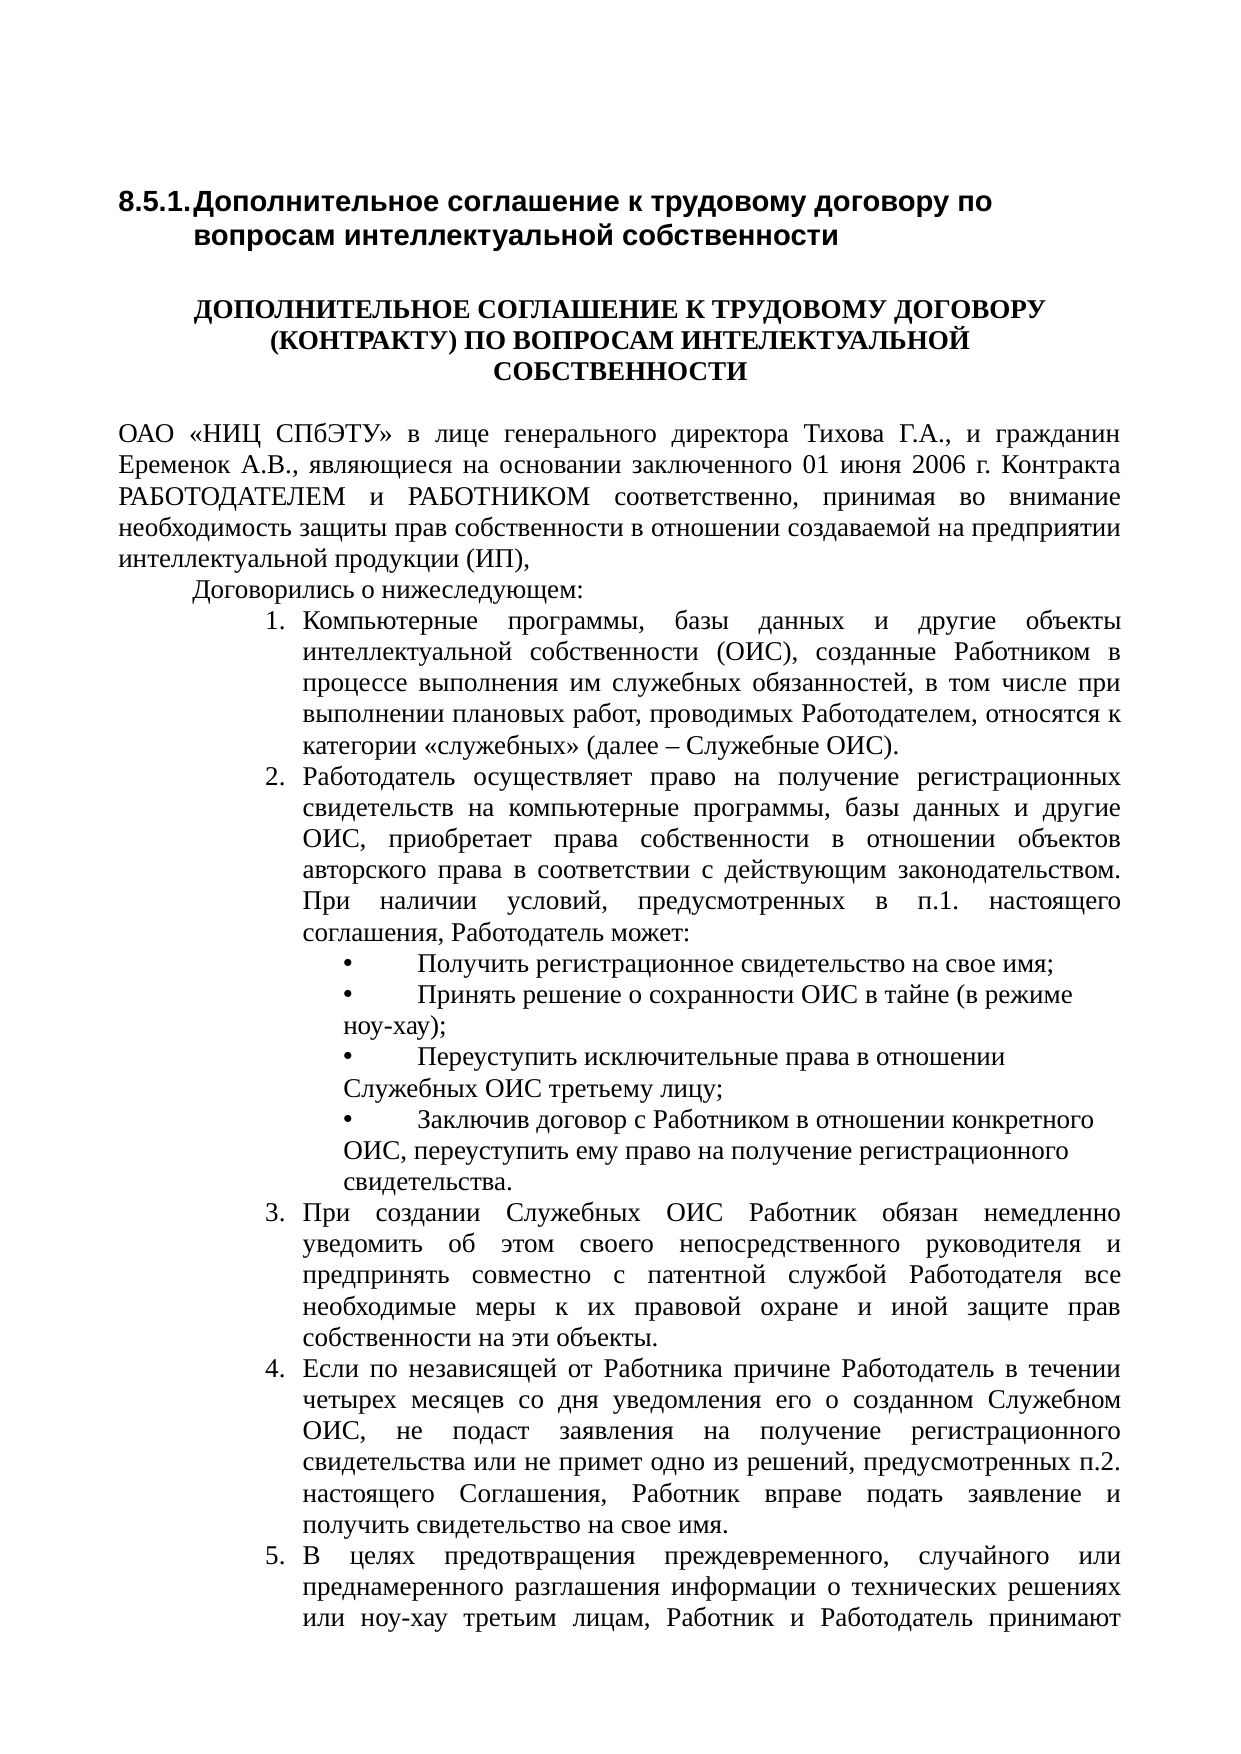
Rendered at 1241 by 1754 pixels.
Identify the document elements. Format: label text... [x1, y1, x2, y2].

list Получить регистрационное свидетельство на свое имя; [343, 947, 1122, 978]
list При создании Служебных ОИС Работник обязан немедленно уведомить об этом своего непосредственного руководителя и предпринять совместно с патентной службой Работодателя все необходимые меры к их правовой охране и иной защите прав собственности на эти объекты. [265, 1196, 1122, 1352]
list Заключив договор с Работником в отношении конкретного ОИС, переуступить ему право на получение регистрационного свидетельства. [343, 1103, 1122, 1196]
list Принять решение о сохранности ОИС в тайне (в режиме ноу-хау); [343, 978, 1122, 1040]
list В целях предотвращения преждевременного, случайного или преднамеренного разглашения информации о технических решениях или ноу-хау третьим лицам, Работник и Работодатель принимают [265, 1539, 1122, 1632]
list Компьютерные программы, базы данных и другие объекты интеллектуальной собственности (ОИС), созданные Работником в процессе выполнения им служебных обязанностей, в том числе при выполнении плановых работ, проводимых Работодателем, относятся к категории «служебных» (далее – Служебные ОИС). [265, 604, 1122, 760]
text (КОНТРАКТУ) ПО ВОПРОСАМ ИНТЕЛЕКТУАЛЬНОЙ [118, 324, 1122, 355]
text СОБСТВЕННОСТИ [118, 355, 1122, 386]
list Если по независящей от Работника причине Работодатель в течении четырех месяцев со дня уведомления его о созданном Служебном ОИС, не подаст заявления на получение регистрационного свидетельства или не примет одно из решений, предусмотренных п.2. настоящего Соглашения, Работник вправе подать заявление и получить свидетельство на свое имя. [265, 1352, 1122, 1539]
list Работодатель осуществляет право на получение регистрационных свидетельств на компьютерные программы, базы данных и другие ОИС, приобретает права собственности в отношении объектов авторского права в соответствии с действующим законодательством. При наличии условий, предусмотренных в п.1. настоящего соглашения, Работодатель может: [265, 760, 1122, 947]
text Договорились о нижеследующем: [118, 573, 1122, 604]
list Переуступить исключительные права в отношении Служебных ОИС третьему лицу; [343, 1040, 1122, 1103]
text ДОПОЛНИТЕЛЬНОЕ СОГЛАШЕНИЕ К ТРУДОВОМУ ДОГОВОРУ [118, 293, 1122, 324]
text ОАО «НИЦ СПбЭТУ» в лице генерального директора Тихова Г.А., и гражданин Еременок А.В., являющиеся на основании заключенного 01 июня 2006 г. Контракта РАБОТОДАТЕЛЕМ и РАБОТНИКОМ соответственно, принимая во внимание необходимость защиты прав собственности в отношении создаваемой на предприятии интеллектуальной продукции (ИП), [118, 417, 1122, 573]
subtitle Дополнительное соглашение к трудовому договору по вопросам интеллектуальной собственности [118, 184, 1122, 251]
